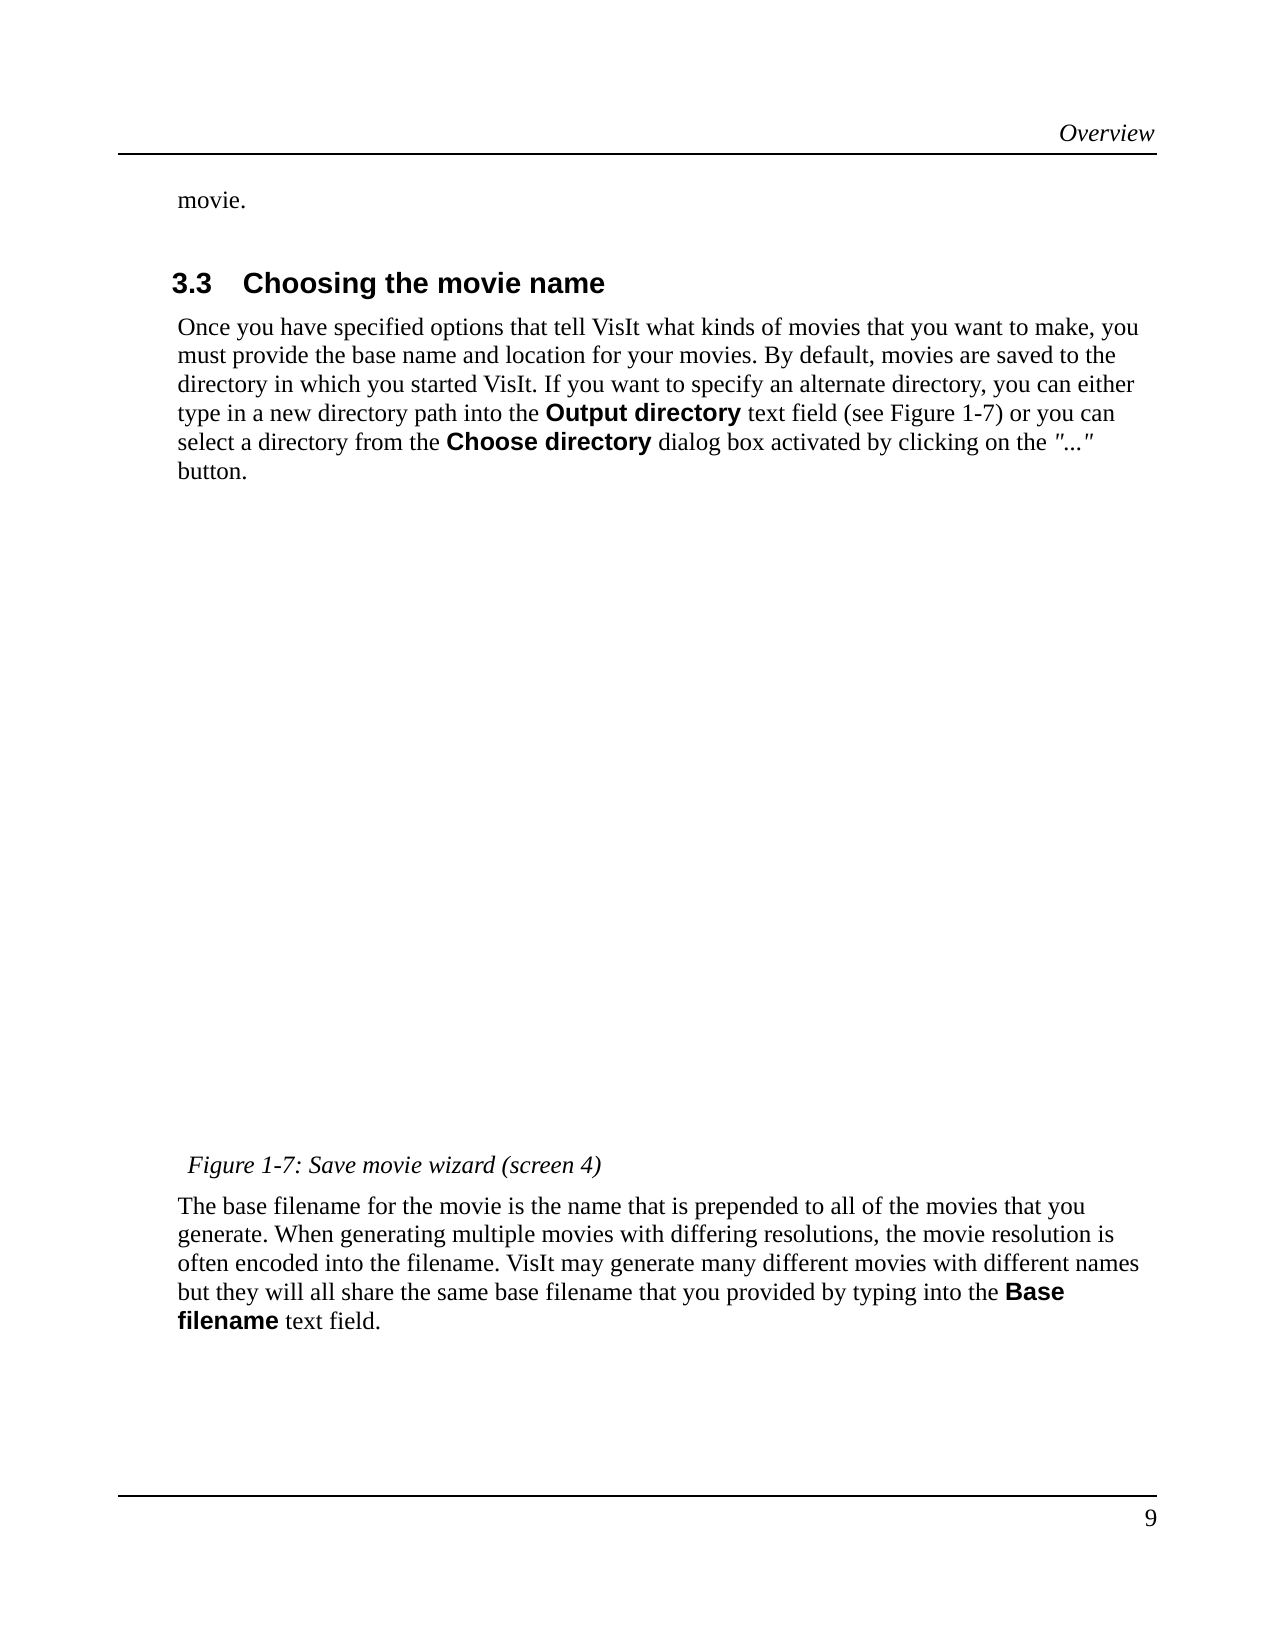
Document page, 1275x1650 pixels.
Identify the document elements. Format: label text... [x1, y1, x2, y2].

text Figure 1-7: Save movie wizard (screen 4) [187, 1150, 1087, 1179]
text Once you have specified options that tell VisIt what kinds of movies that you want to make, you must provide the base name and location for your movies. By default, movies are saved to the directory in which you started VisIt. If you want to specify an alternate directory, you can either type in a new directory path into the Output directory text field (see Figure 1-7) or you can select a directory from the Choose directory dialog box activated by clicking on the "..." button. [177, 312, 1157, 484]
text The base filename for the movie is the name that is prepended to all of the movies that you generate. When generating multiple movies with differing resolutions, the movie resolution is often encoded into the filename. VisIt may generate many different movies with different names but they will all share the same base filename that you provided by typing into the Base filename text field. [177, 511, 1157, 1335]
subtitle Choosing the movie name [163, 266, 1157, 299]
text movie. [177, 185, 1157, 214]
